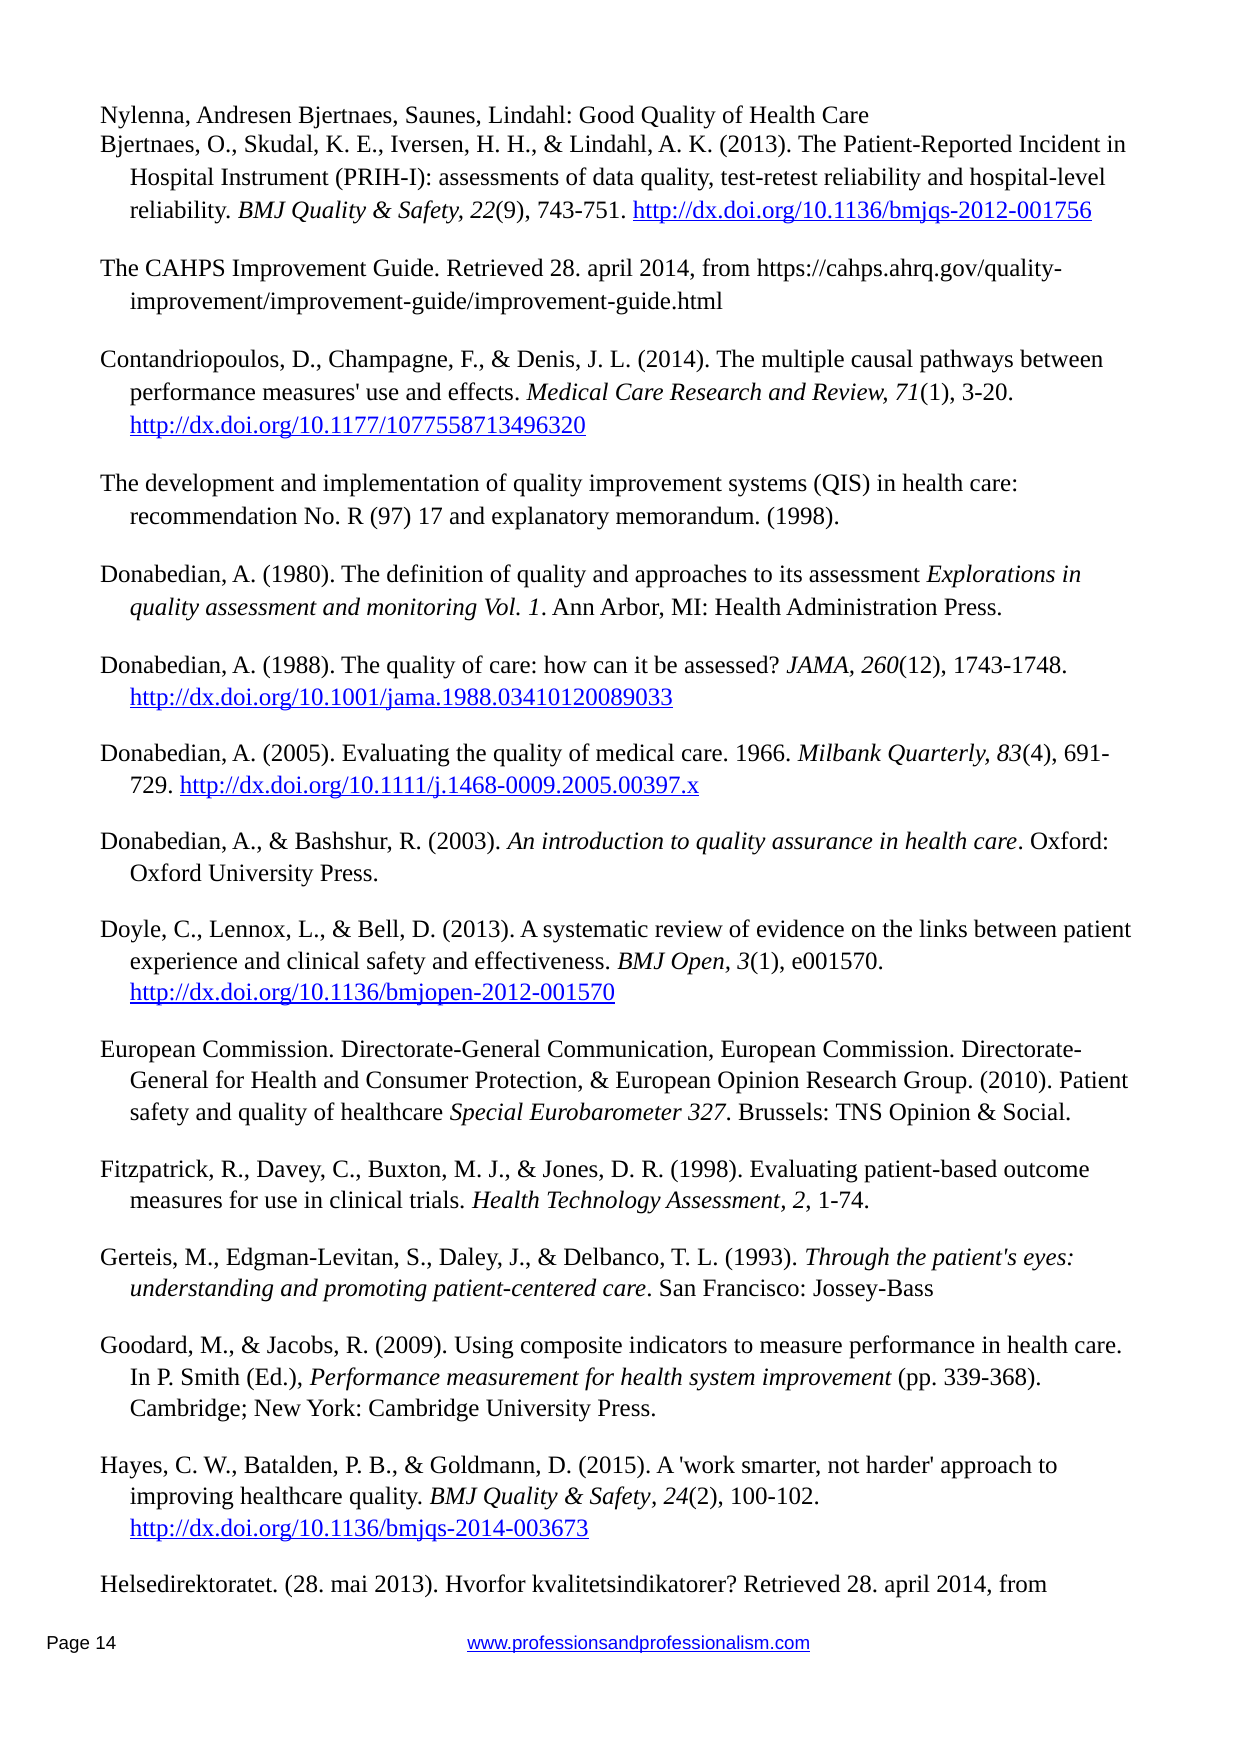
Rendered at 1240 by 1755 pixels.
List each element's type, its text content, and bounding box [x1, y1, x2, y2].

text Donabedian, A. (2005). Evaluating the quality of medical care. 1966. Milbank Quarterly, 83(4), 691-729. http://dx.doi.org/10.1111/j.1468-0009.2005.00397.x [100, 738, 1139, 798]
text Contandriopoulos, D., Champagne, F., & Denis, J. L. (2014). The multiple causal pathways between performance measures' use and effects. Medical Care Research and Review, 71(1), 3-20. http://dx.doi.org/10.1177/1077558713496320 [100, 344, 1139, 439]
text European Commission. Directorate-General Communication, European Commission. Directorate-General for Health and Consumer Protection, & European Opinion Research Group. (2010). Patient safety and quality of healthcare Special Eurobarometer 327. Brussels: TNS Opinion & Social. [100, 1034, 1139, 1126]
text Hayes, C. W., Batalden, P. B., & Goldmann, D. (2015). A 'work smarter, not harder' approach to improving healthcare quality. BMJ Quality & Safety, 24(2), 100-102. http://dx.doi.org/10.1136/bmjqs-2014-003673 [100, 1450, 1139, 1542]
text Doyle, C., Lennox, L., & Bell, D. (2013). A systematic review of evidence on the links between patient experience and clinical safety and effectiveness. BMJ Open, 3(1), e001570. http://dx.doi.org/10.1136/bmjopen-2012-001570 [100, 914, 1139, 1006]
text Fitzpatrick, R., Davey, C., Buxton, M. J., & Jones, D. R. (1998). Evaluating patient-based outcome measures for use in clinical trials. Health Technology Assessment, 2, 1-74. [100, 1154, 1139, 1214]
text Donabedian, A. (1988). The quality of care: how can it be assessed? JAMA, 260(12), 1743-1748. http://dx.doi.org/10.1001/jama.1988.03410120089033 [100, 650, 1139, 710]
text Bjertnaes, O., Skudal, K. E., Iversen, H. H., & Lindahl, A. K. (2013). The Patient-Reported Incident in Hospital Instrument (PRIH-I): assessments of data quality, test-retest reliability and hospital-level reliability. BMJ Quality & Safety, 22(9), 743-751. http://dx.doi.org/10.1136/bmjqs-2012-001756 [100, 129, 1139, 223]
text The development and implementation of quality improvement systems (QIS) in health care: recommendation No. R (97) 17 and explanatory memorandum. (1998). [100, 468, 1139, 530]
text The CAHPS Improvement Guide. Retrieved 28. april 2014, from https://cahps.ahrq.gov/quality-improvement/improvement-guide/improvement-guide.html [100, 253, 1139, 314]
text Helsedirektoratet. (28. mai 2013). Hvorfor kvalitetsindikatorer? Retrieved 28. april 2014, from [100, 1569, 1139, 1598]
text Donabedian, A., & Bashshur, R. (2003). An introduction to quality assurance in health care. Oxford: Oxford University Press. [100, 826, 1139, 887]
text Goodard, M., & Jacobs, R. (2009). Using composite indicators to measure performance in health care. In P. Smith (Ed.), Performance measurement for health system improvement (pp. 339-368). Cambridge; New York: Cambridge University Press. [100, 1330, 1139, 1422]
text Gerteis, M., Edgman-Levitan, S., Daley, J., & Delbanco, T. L. (1993). Through the patient's eyes: understanding and promoting patient-centered care. San Francisco: Jossey-Bass [100, 1242, 1139, 1302]
text Donabedian, A. (1980). The definition of quality and approaches to its assessment Explorations in quality assessment and monitoring Vol. 1. Ann Arbor, MI: Health Administration Press. [100, 559, 1139, 621]
